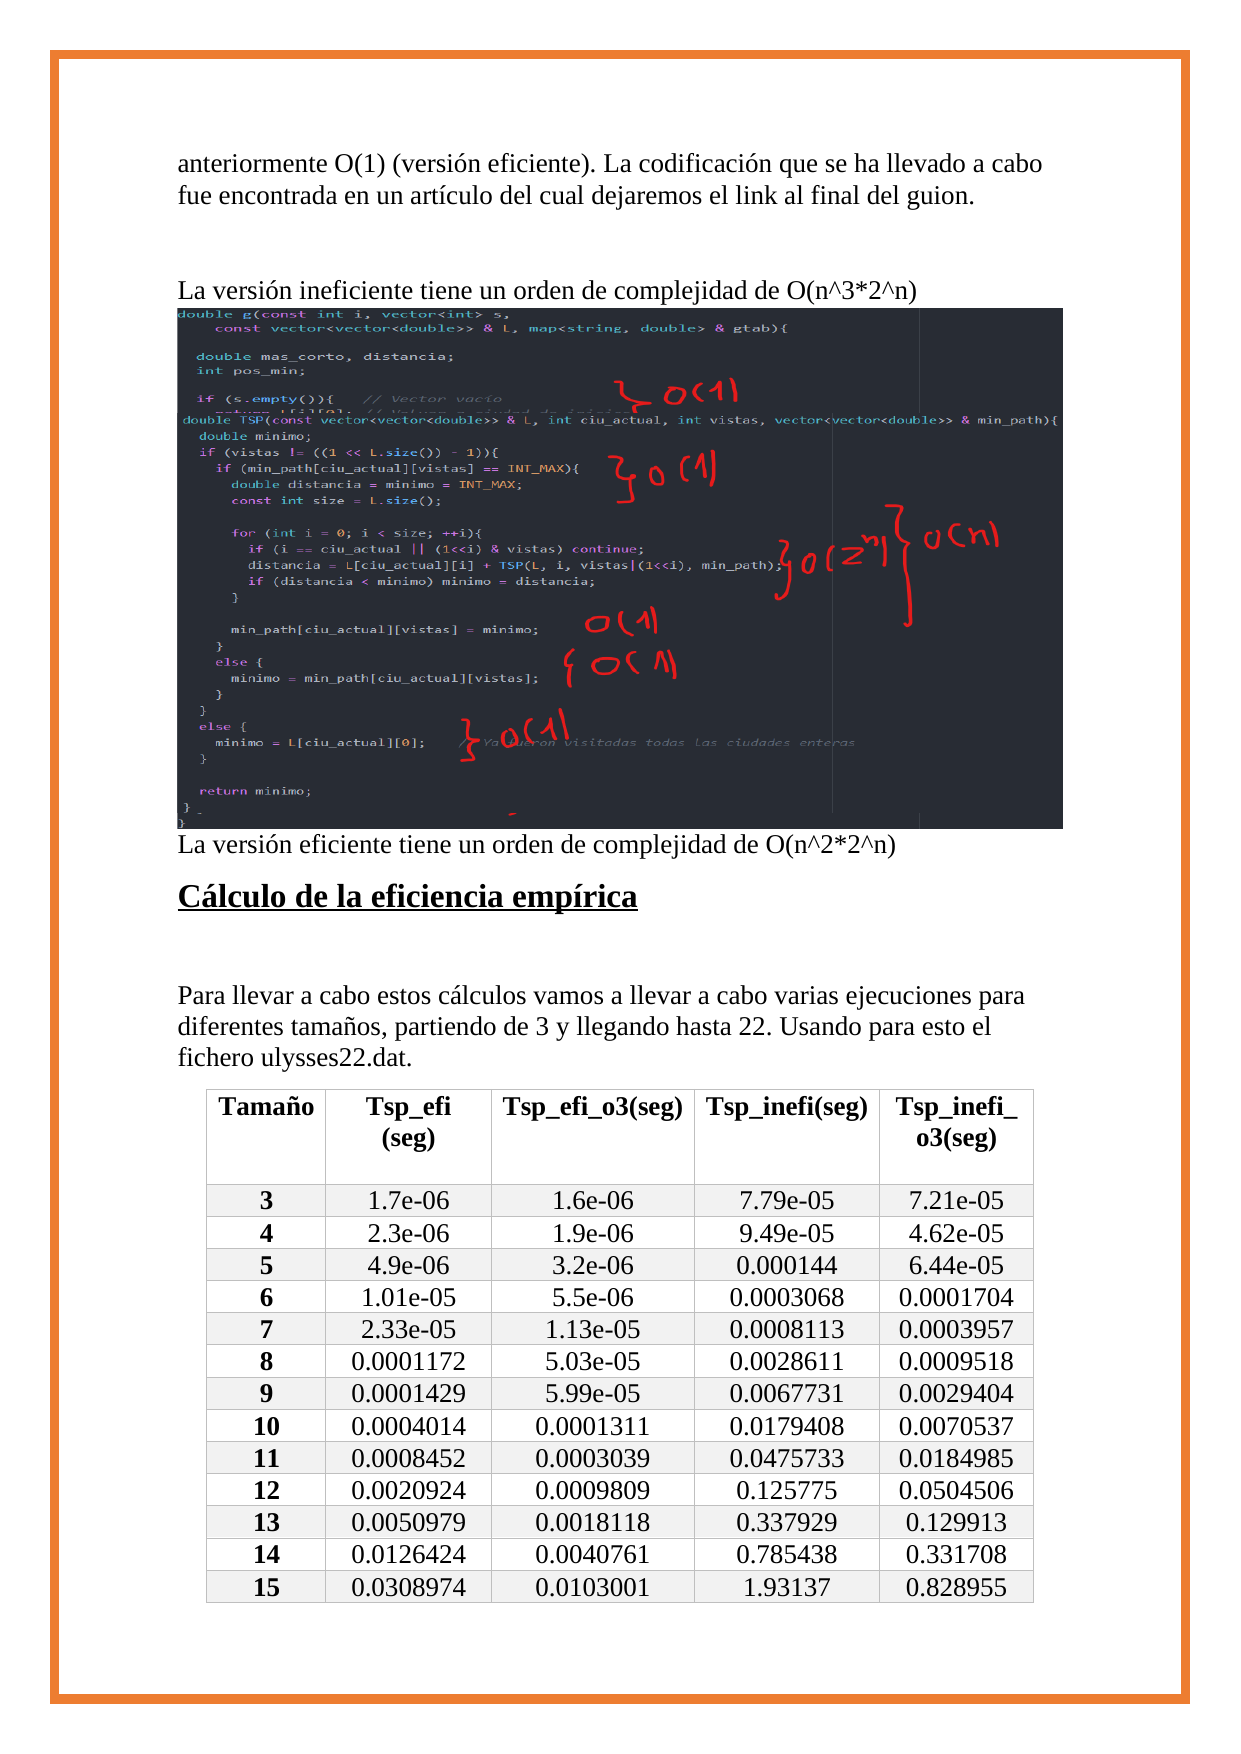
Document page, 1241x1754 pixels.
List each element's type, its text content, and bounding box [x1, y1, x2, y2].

table_cell 5 [207, 1249, 325, 1280]
table_cell 14 [207, 1539, 325, 1570]
table_cell 7.21e-05 [880, 1185, 1033, 1216]
table_cell 0.0001704 [880, 1281, 1033, 1312]
text La versión ineficiente tiene un orden de complejidad de O(n^3*2^n) [177, 274, 1063, 306]
table_cell 0.0179408 [695, 1410, 879, 1441]
table_cell 7.79e-05 [695, 1185, 879, 1216]
text La versión eficiente tiene un orden de complejidad de O(n^2*2^n) [177, 829, 1063, 859]
text Cálculo de la eficiencia empírica [177, 876, 1063, 914]
table_cell 0.0009809 [492, 1474, 694, 1505]
table_cell 1.6e-06 [492, 1185, 694, 1216]
table_cell 5.99e-05 [492, 1378, 694, 1409]
table_cell 11 [207, 1442, 325, 1473]
table_header Tsp_efi_o3(seg) [492, 1090, 694, 1183]
table_cell 3 [207, 1185, 325, 1216]
text anteriormente O(1) (versión eficiente). La codificación que se ha llevado a cabo fue encontrada en un artículo del cual dejaremos el link al final del guion. [177, 148, 1063, 210]
table_header Tsp_efi (seg) [326, 1090, 491, 1183]
table_cell 0.828955 [880, 1571, 1033, 1602]
table_cell 9.49e-05 [695, 1217, 879, 1248]
table_cell 1.9e-06 [492, 1217, 694, 1248]
table_cell 0.0001172 [326, 1345, 491, 1377]
table_cell 6 [207, 1281, 325, 1312]
table_cell 0.0067731 [695, 1378, 879, 1409]
table_cell 0.0001429 [326, 1378, 491, 1409]
table_cell 15 [207, 1571, 325, 1602]
table_cell 0.0126424 [326, 1539, 491, 1570]
table_cell 5.03e-05 [492, 1345, 694, 1377]
table_cell 4 [207, 1217, 325, 1248]
table_cell 9 [207, 1378, 325, 1409]
table_cell 1.93137 [695, 1571, 879, 1602]
table_cell 0.0018118 [492, 1506, 694, 1537]
text Para llevar a cabo estos cálculos vamos a llevar a cabo varias ejecuciones para diferentes tamaños, partiendo de 3 y llegando hasta 22. Usando para esto el fichero ulysses22.dat. [177, 979, 1063, 1072]
table_cell 0.0003068 [695, 1281, 879, 1312]
table_cell 0.337929 [695, 1506, 879, 1537]
table_cell 0.0308974 [326, 1571, 491, 1602]
table_cell 0.0008452 [326, 1442, 491, 1473]
table_header Tsp_inefi(seg) [695, 1090, 879, 1183]
table_header Tamaño [207, 1090, 325, 1183]
table_cell 0.0009518 [880, 1345, 1033, 1377]
table_cell 0.0184985 [880, 1442, 1033, 1473]
table_cell 0.785438 [695, 1539, 879, 1570]
table_cell 10 [207, 1410, 325, 1441]
table_cell 0.0008113 [695, 1313, 879, 1344]
table_cell 2.33e-05 [326, 1313, 491, 1344]
table_cell 0.0003957 [880, 1313, 1033, 1344]
table_cell 0.0004014 [326, 1410, 491, 1441]
table_cell 0.0070537 [880, 1410, 1033, 1441]
table_cell 12 [207, 1474, 325, 1505]
table_cell 7 [207, 1313, 325, 1344]
table_header Tsp_inefi_o3(seg) [880, 1090, 1033, 1183]
table_cell 6.44e-05 [880, 1249, 1033, 1280]
table_cell 0.000144 [695, 1249, 879, 1280]
table_cell 4.62e-05 [880, 1217, 1033, 1248]
table_cell 1.13e-05 [492, 1313, 694, 1344]
table_cell 0.0020924 [326, 1474, 491, 1505]
table_cell 0.0504506 [880, 1474, 1033, 1505]
table_cell 8 [207, 1345, 325, 1377]
table_cell 1.01e-05 [326, 1281, 491, 1312]
table_cell 0.0475733 [695, 1442, 879, 1473]
table_cell 0.0050979 [326, 1506, 491, 1537]
table_cell 0.129913 [880, 1506, 1033, 1537]
table_cell 0.0028611 [695, 1345, 879, 1377]
table_cell 0.0003039 [492, 1442, 694, 1473]
table_cell 13 [207, 1506, 325, 1537]
table_cell 1.7e-06 [326, 1185, 491, 1216]
table_cell 0.331708 [880, 1539, 1033, 1570]
table_cell 0.125775 [695, 1474, 879, 1505]
table_cell 0.0040761 [492, 1539, 694, 1570]
table_cell 3.2e-06 [492, 1249, 694, 1280]
table_cell 4.9e-06 [326, 1249, 491, 1280]
table_cell 5.5e-06 [492, 1281, 694, 1312]
table_cell 0.0001311 [492, 1410, 694, 1441]
table_cell 2.3e-06 [326, 1217, 491, 1248]
table_cell 0.0029404 [880, 1378, 1033, 1409]
table_cell 0.0103001 [492, 1571, 694, 1602]
